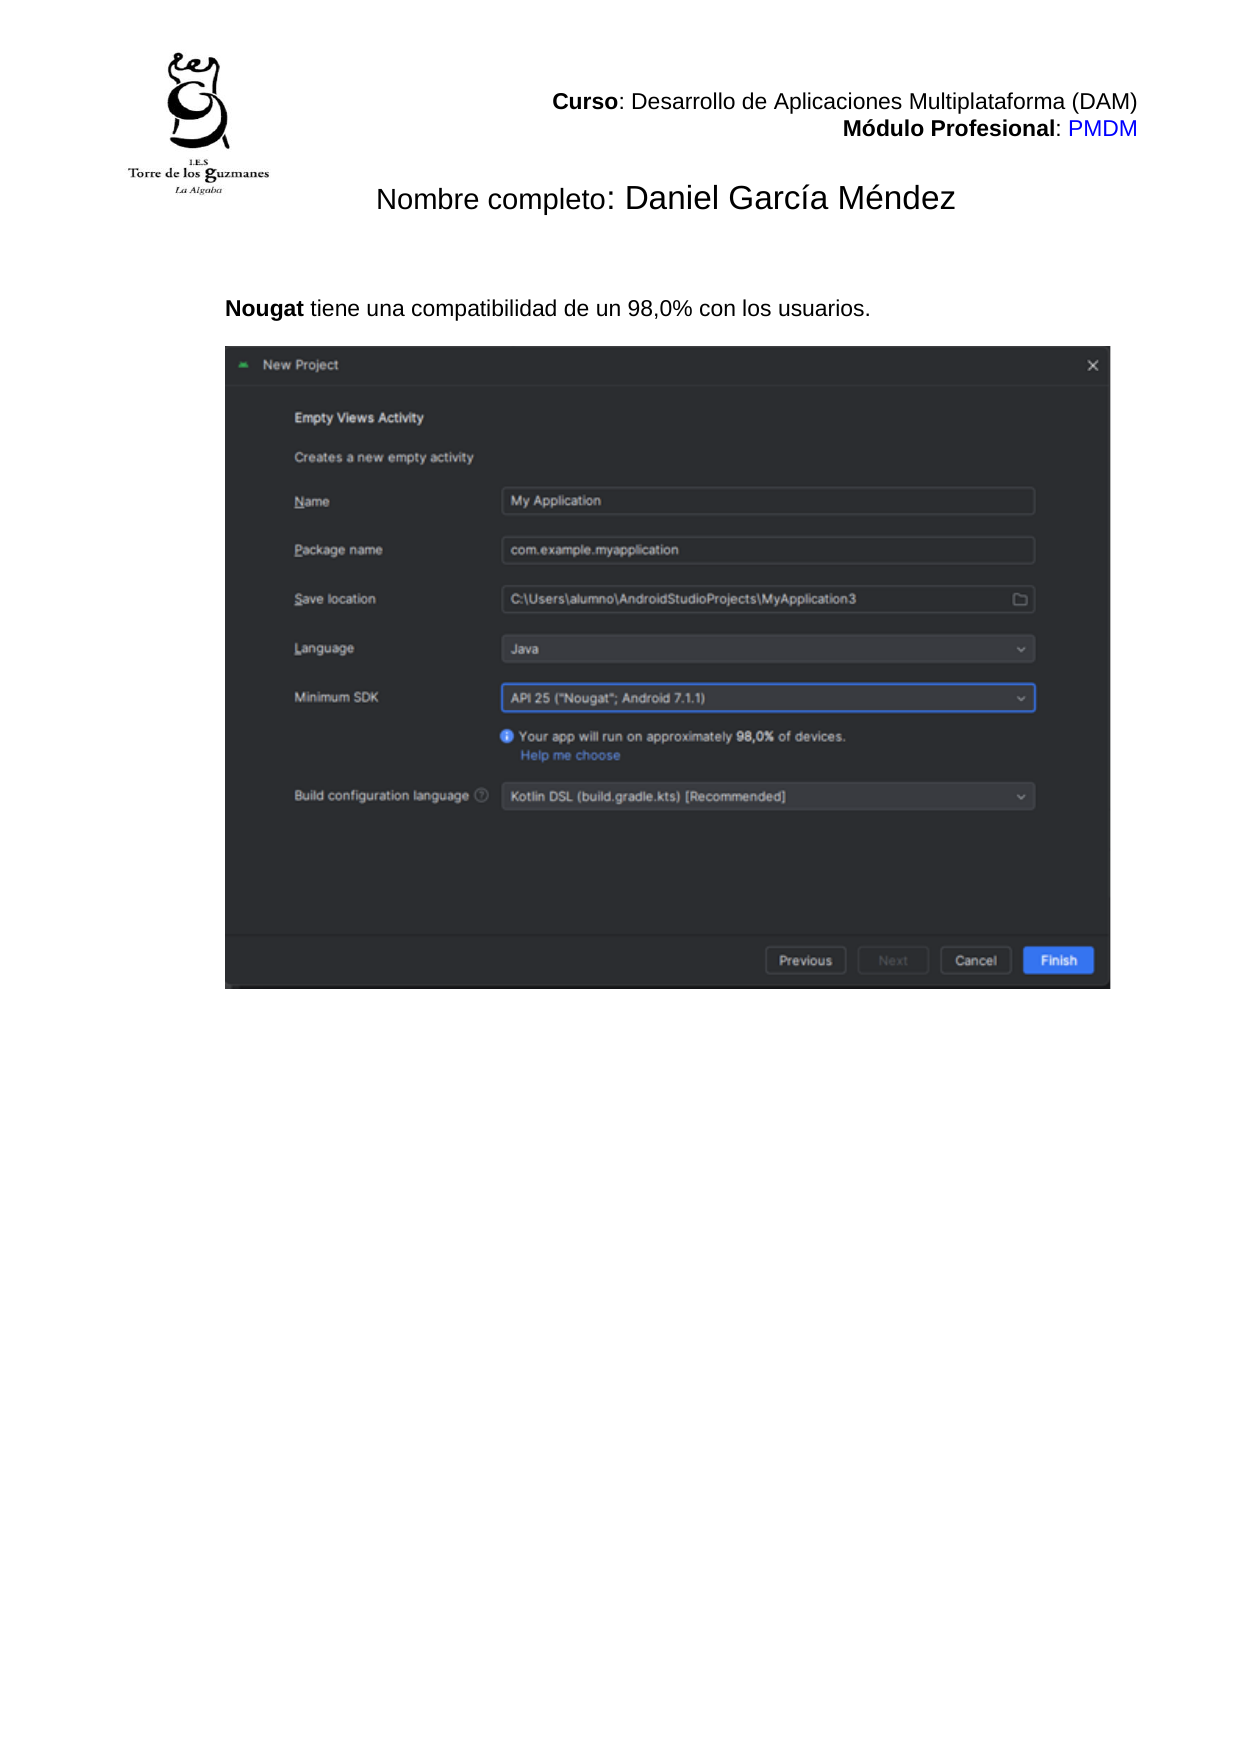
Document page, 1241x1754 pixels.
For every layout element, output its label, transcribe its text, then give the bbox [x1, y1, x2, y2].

text Nougat tiene una compatibilidad de un 98,0% con los usuarios. [225, 295, 1090, 321]
picture [118, 39, 289, 205]
picture [225, 346, 1111, 989]
